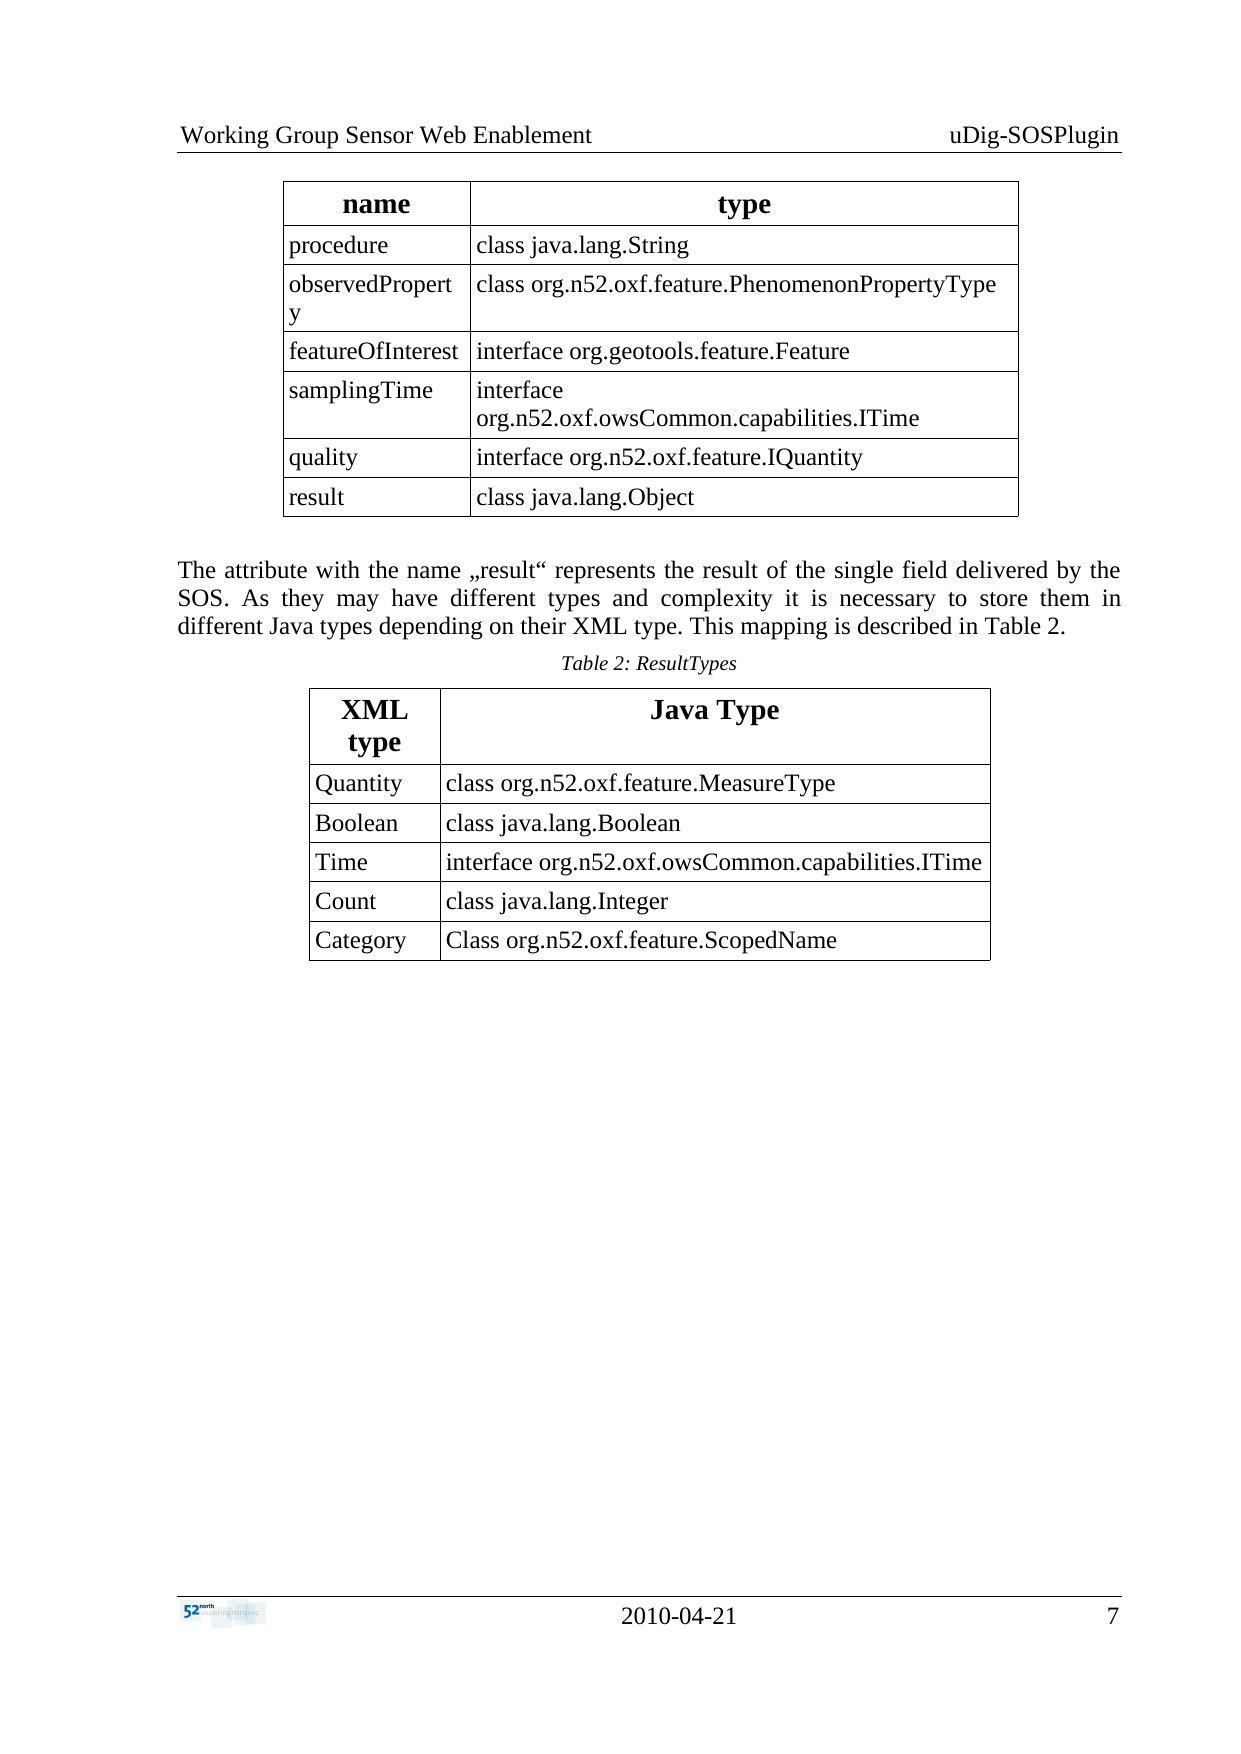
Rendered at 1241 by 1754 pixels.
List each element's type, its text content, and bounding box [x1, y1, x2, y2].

table_cell procedure [284, 226, 470, 264]
table_cell quality [284, 439, 470, 477]
table_cell class java.lang.String [471, 226, 1018, 264]
table_cell result [284, 478, 470, 516]
table_cell Class org.n52.oxf.feature.ScopedName [441, 922, 990, 960]
table_cell class java.lang.Integer [441, 882, 990, 921]
table_cell Quantity [310, 765, 440, 803]
table_cell class org.n52.oxf.feature.PhenomenonPropertyType [471, 265, 1018, 331]
picture [180, 1599, 266, 1628]
table_cell interface org.n52.oxf.owsCommon.capabilities.ITime [471, 372, 1018, 438]
table_header type [471, 182, 1018, 225]
table_header name [284, 182, 470, 225]
table_cell observedProperty [284, 265, 470, 331]
table_cell class java.lang.Object [471, 478, 1018, 516]
table_cell interface org.n52.oxf.owsCommon.capabilities.ITime [441, 843, 990, 881]
table_cell Category [310, 922, 440, 960]
table_header XML type [310, 689, 440, 764]
table_cell samplingTime [284, 372, 470, 438]
table_cell Time [310, 843, 440, 881]
text Table 2: ResultTypes [177, 652, 1122, 675]
table_cell featureOfInterest [284, 332, 470, 371]
text The attribute with the name „result“ represents the result of the single field delivered by the SOS. As they may have different types and complexity it is necessary to store them in different Java types depending on their XML type. This mapping is described in Table 2. [177, 556, 1122, 639]
table_cell Boolean [310, 804, 440, 842]
table_cell interface org.geotools.feature.Feature [471, 332, 1018, 371]
table_cell class java.lang.Boolean [441, 804, 990, 842]
table_cell Count [310, 882, 440, 921]
table_header Java Type [441, 689, 990, 764]
table_cell class org.n52.oxf.feature.MeasureType [441, 765, 990, 803]
table_cell interface org.n52.oxf.feature.IQuantity [471, 439, 1018, 477]
